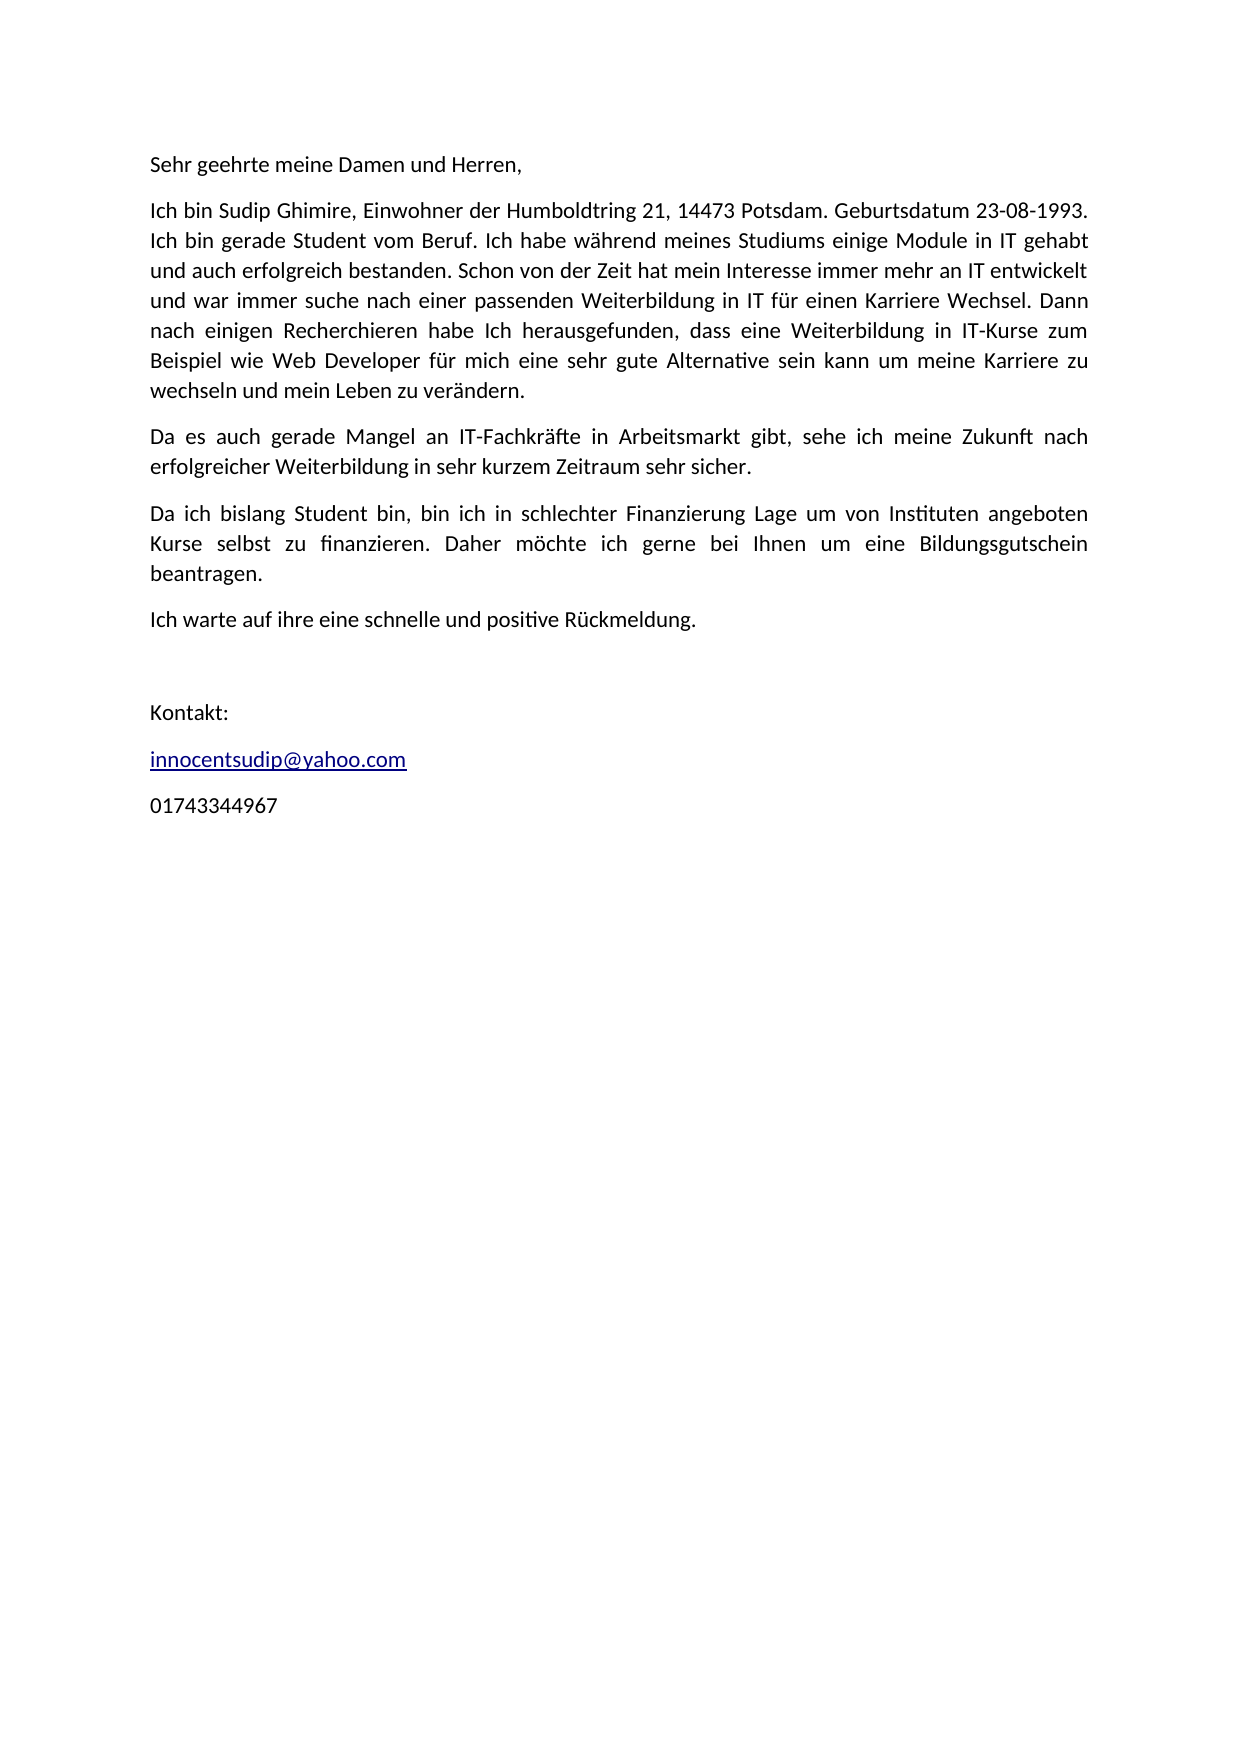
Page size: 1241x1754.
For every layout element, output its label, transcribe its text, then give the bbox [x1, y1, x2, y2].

text Ich bin Sudip Ghimire, Einwohner der Humboldtring 21, 14473 Potsdam. Geburtsdatum 23-08-1993. Ich bin gerade Student vom Beruf. Ich habe während meines Studiums einige Module in IT gehabt und auch erfolgreich bestanden. Schon von der Zeit hat mein Interesse immer mehr an IT entwickelt und war immer suche nach einer passenden Weiterbildung in IT für einen Karriere Wechsel. Dann nach einigen Recherchieren habe Ich herausgefunden, dass eine Weiterbildung in IT-Kurse zum Beispiel wie Web Developer für mich eine sehr gute Alternative sein kann um meine Karriere zu wechseln und mein Leben zu verändern. [150, 197, 1090, 404]
text Kontakt: [150, 698, 1090, 726]
text Da ich bislang Student bin, bin ich in schlechter Finanzierung Lage um von Instituten angeboten Kurse selbst zu finanzieren. Daher möchte ich gerne bei Ihnen um eine Bildungsgutschein beantragen. [150, 499, 1090, 587]
text Ich warte auf ihre eine schnelle und positive Rückmeldung. [150, 605, 1090, 633]
text Sehr geehrte meine Damen und Herren, [150, 150, 1090, 178]
text innocentsudip@yahoo.com [150, 745, 1090, 773]
text Da es auch gerade Mangel an IT-Fachkräfte in Arbeitsmarkt gibt, sehe ich meine Zukunft nach erfolgreicher Weiterbildung in sehr kurzem Zeitraum sehr sicher. [150, 422, 1090, 480]
text 01743344967 [150, 792, 1090, 819]
